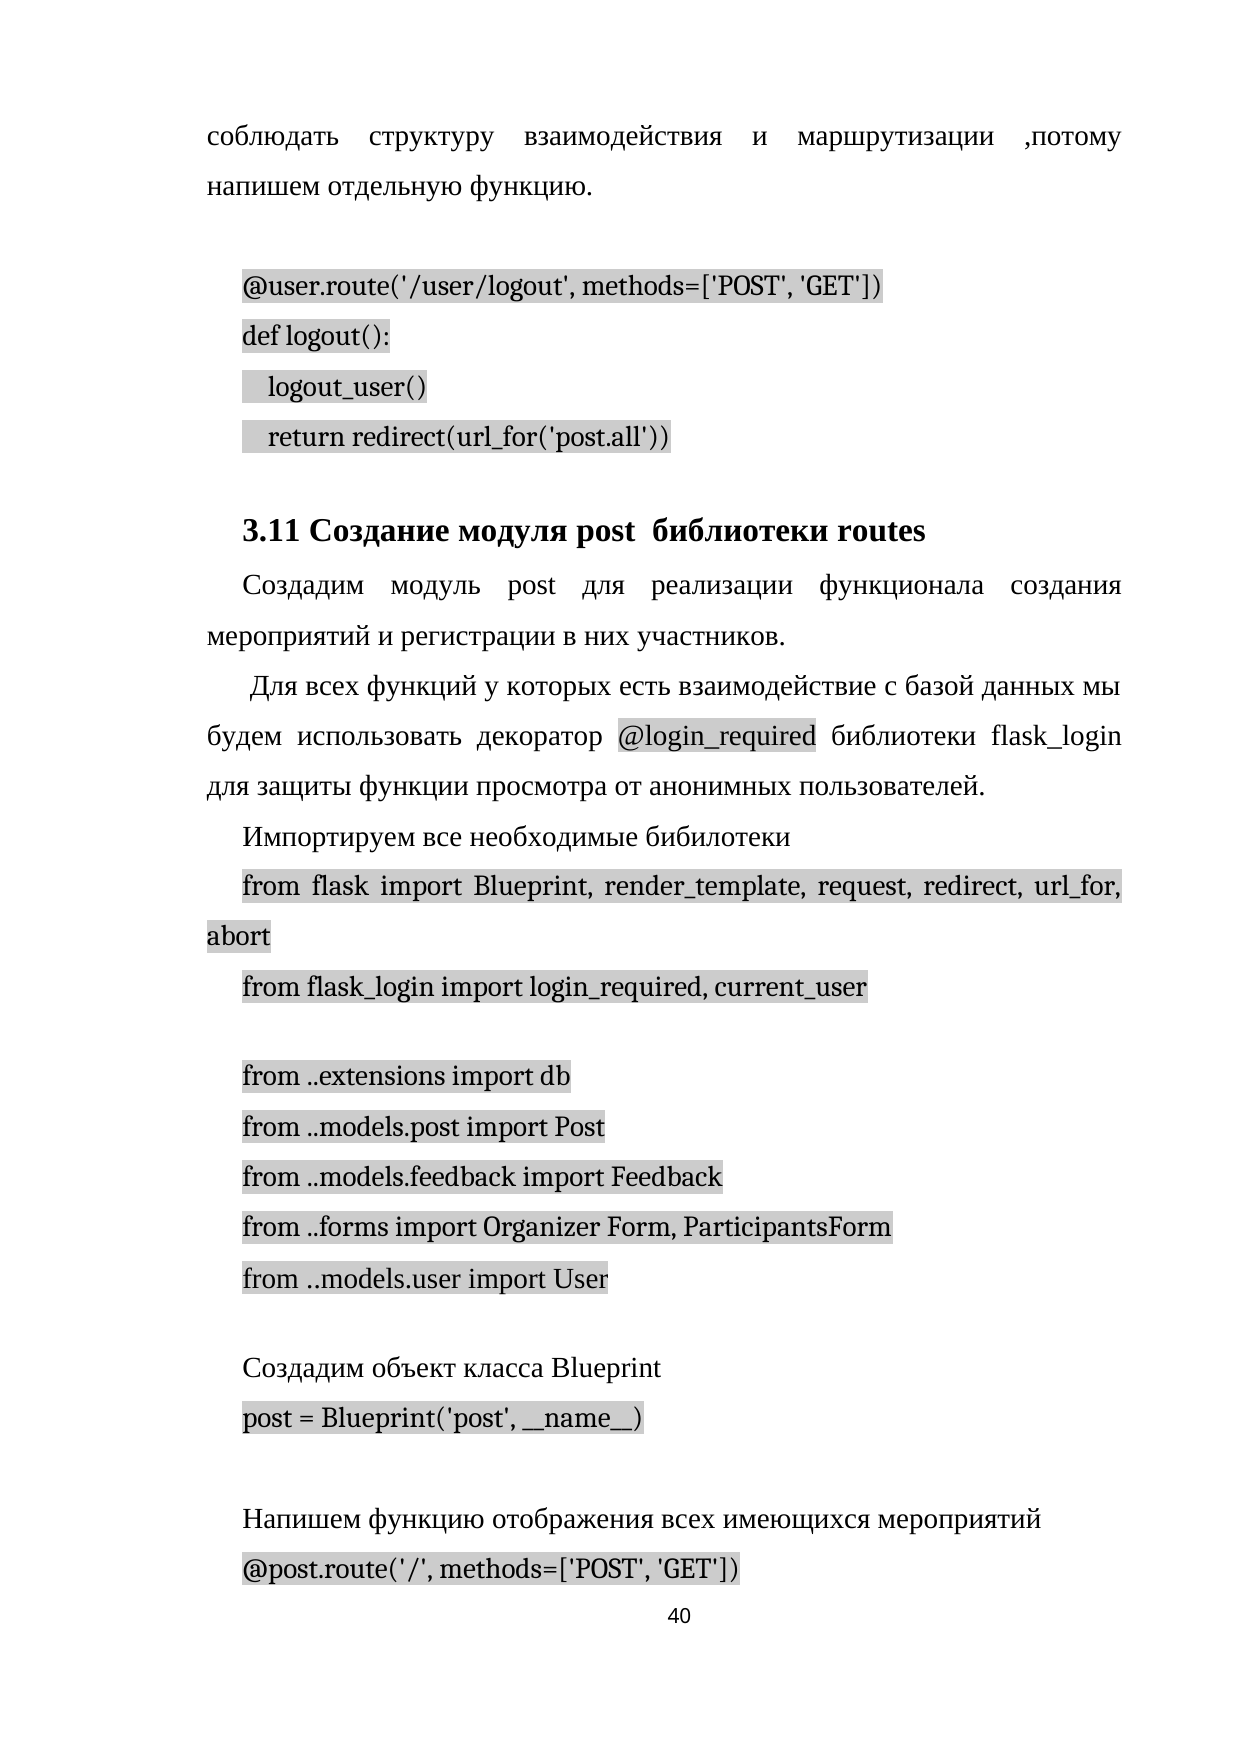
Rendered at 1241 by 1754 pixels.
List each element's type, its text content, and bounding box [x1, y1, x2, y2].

list @user.route('/user/logout', methods=['POST', 'GET']) [207, 269, 1122, 303]
list 3.11 Создание модуля post библиотеки routes [207, 510, 1122, 548]
list Создадим модуль post для реализации функционала создания мероприятий и регистрации в них участников. [207, 567, 1122, 651]
list Для всех функций у которых есть взаимодействие с базой данных мы будем использовать декоратор @login_required библиотеки flask_login для защиты функции просмотра от анонимных пользователей. [207, 668, 1122, 802]
list Создадим объект класса Blueprint [207, 1351, 1122, 1384]
list @post.route('/', methods=['POST', 'GET']) [207, 1552, 1122, 1585]
list return redirect(url_for('post.all')) [207, 420, 1122, 453]
list from ..models.feedback import Feedback [207, 1160, 1122, 1194]
list from flask_login import login_required, current_user [207, 970, 1122, 1003]
list Импортируем все необходимые бибилотеки [207, 819, 1122, 852]
list from flask import Blueprint, render_template, request, redirect, url_for, abort [207, 869, 1122, 953]
list from ..models.user import User [207, 1261, 1122, 1294]
list logout_user() [207, 370, 1122, 403]
list from ..forms import Organizer Form, ParticipantsForm [207, 1211, 1122, 1244]
list from ..extensions import db [207, 1059, 1122, 1093]
list соблюдать структуру взаимодействия и маршрутизации ,потому напишем отдельную функцию. [207, 118, 1122, 202]
list Напишем функцию отображения всех имеющихся мероприятий [207, 1502, 1122, 1535]
list from ..models.post import Post [207, 1110, 1122, 1143]
list def logout(): [207, 319, 1122, 353]
list post = Blueprint('post', __name__) [207, 1401, 1122, 1434]
